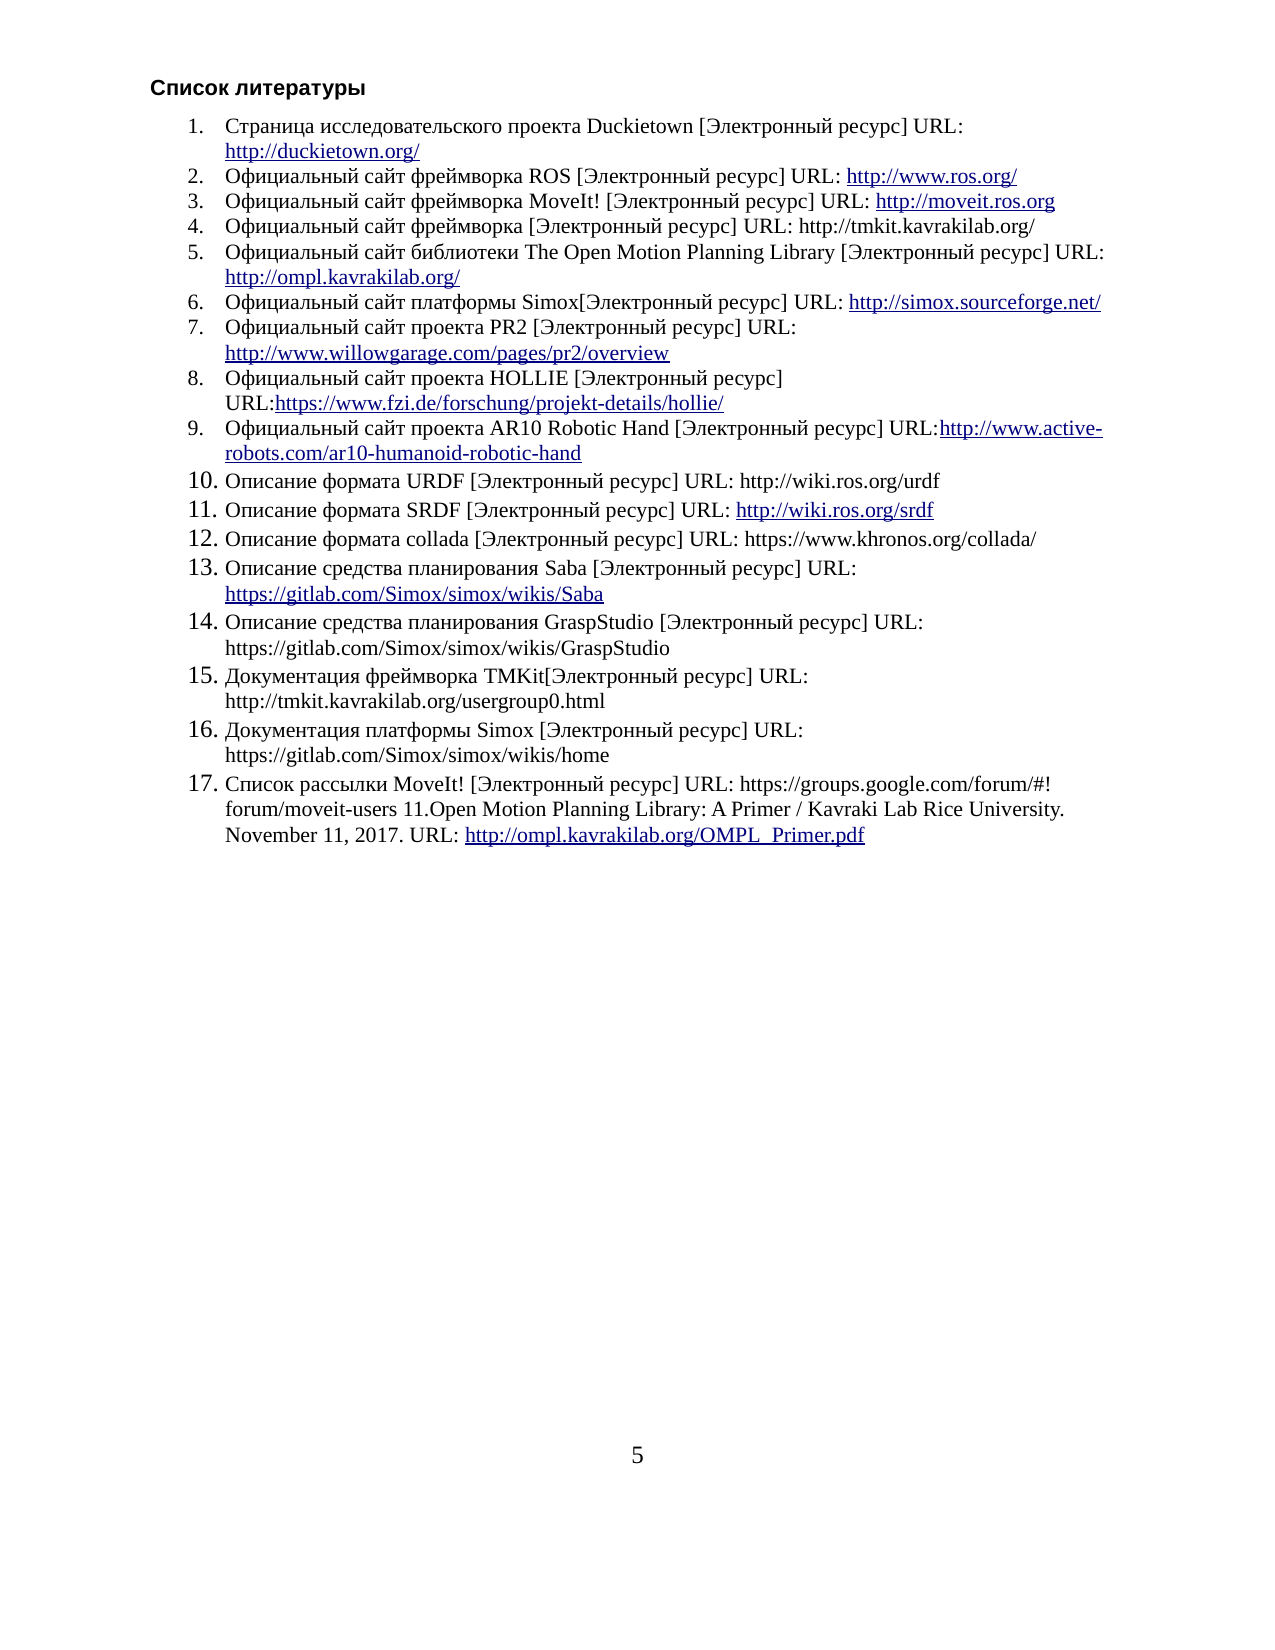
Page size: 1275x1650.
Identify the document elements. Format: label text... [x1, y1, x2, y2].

subtitle Список литературы [150, 75, 1125, 100]
list Список рассылки MoveIt! [Электронный ресурс] URL: https://groups.google.com/forum/#!forum/moveit-users 11.Open Motion Planning Library: A Primer / Kavraki Lab Rice University. November 11, 2017. URL: http://ompl.kavrakilab.org/OMPL_Primer.pdf [187, 768, 1125, 847]
list Официальный сайт фреймворка MoveIt! [Электронный ресурс] URL: http://moveit.ros.org [187, 188, 1125, 213]
list Документация платформы Simox [Электронный ресурс] URL: https://gitlab.com/Simox/simox/wikis/home [187, 714, 1125, 768]
list Описание формата collada [Электронный ресурс] URL: https://www.khronos.org/collada/ [187, 523, 1125, 552]
list Официальный сайт библиотеки The Open Motion Planning Library [Электронный ресурс] URL: http://ompl.kavrakilab.org/ [187, 239, 1125, 289]
list Официальный сайт фреймворка ROS [Электронный ресурс] URL: http://www.ros.org/ [187, 163, 1125, 188]
list Официальный сайт платформы Simox[Электронный ресурс] URL: http://simox.sourceforge.net/ [187, 289, 1125, 314]
list Описание формата SRDF [Электронный ресурс] URL: http://wiki.ros.org/srdf [187, 494, 1125, 523]
list Страница исследовательского проекта Duckietown [Электронный ресурс] URL: http://duckietown.org/ [187, 113, 1125, 163]
list Официальный сайт проекта PR2 [Электронный ресурс] URL: http://www.willowgarage.com/pages/pr2/overview [187, 314, 1125, 365]
list Описание формата URDF [Электронный ресурс] URL: http://wiki.ros.org/urdf [187, 466, 1125, 494]
list Документация фреймворка TMKit[Электронный ресурс] URL: http://tmkit.kavrakilab.org/usergroup0.html [187, 660, 1125, 714]
list Официальный сайт проекта AR10 Robotic Hand [Электронный ресурс] URL:http://www.active-robots.com/ar10-humanoid-robotic-hand [187, 415, 1125, 466]
list Официальный сайт фреймворка [Электронный ресурс] URL: http://tmkit.kavrakilab.org/ [187, 213, 1125, 239]
list Официальный сайт проекта HOLLIE [Электронный ресурс] URL:https://www.fzi.de/forschung/projekt-details/hollie/ [187, 365, 1125, 415]
list Описание средства планирования Saba [Электронный ресурс] URL: https://gitlab.com/Simox/simox/wikis/Saba [187, 552, 1125, 606]
list Описание средства планирования GraspStudio [Электронный ресурс] URL: https://gitlab.com/Simox/simox/wikis/GraspStudio [187, 606, 1125, 660]
